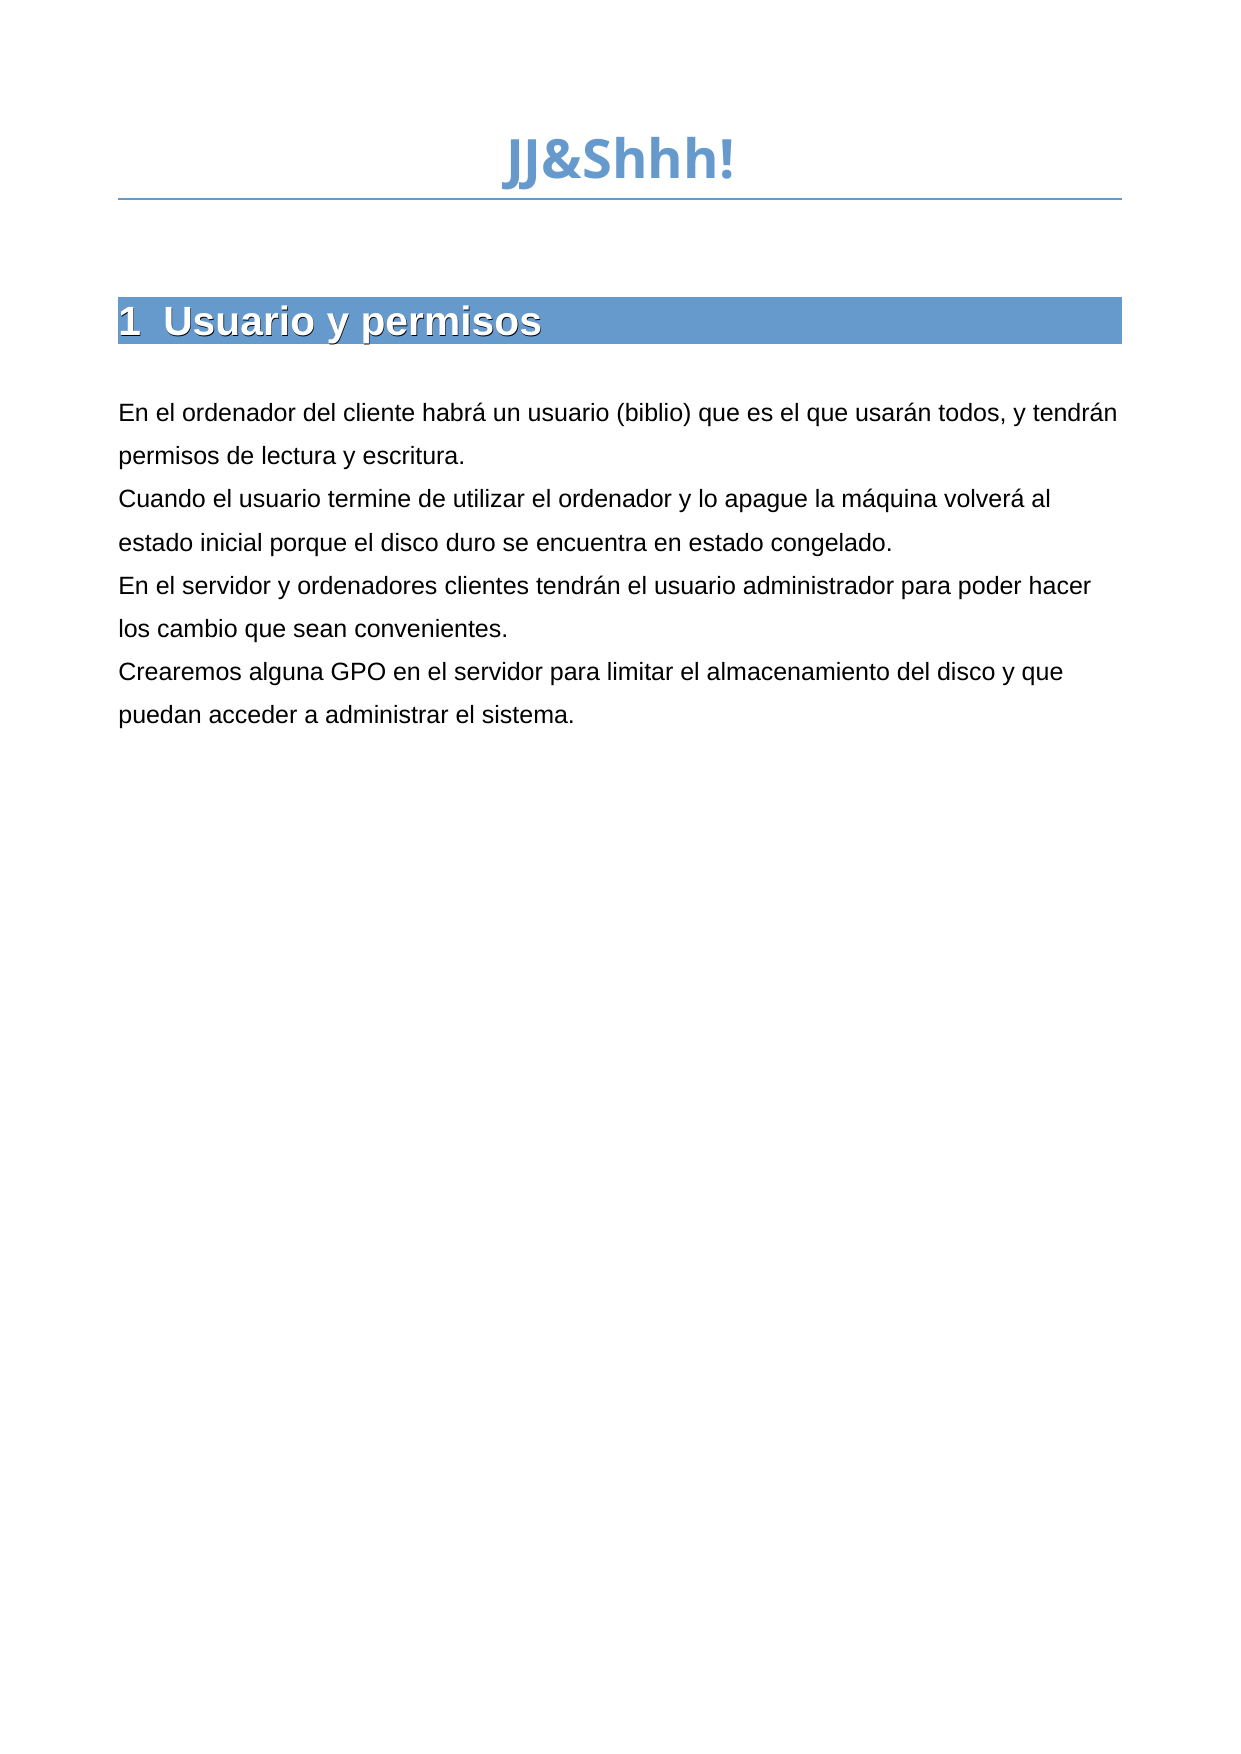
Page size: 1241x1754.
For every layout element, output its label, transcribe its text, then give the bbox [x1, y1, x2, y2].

subtitle Usuario y permisos [118, 297, 1122, 344]
text En el servidor y ordenadores clientes tendrán el usuario administrador para poder hacer los cambio que sean convenientes. [118, 571, 1122, 642]
text Crearemos alguna GPO en el servidor para limitar el almacenamiento del disco y que puedan acceder a administrar el sistema. [118, 657, 1122, 729]
text En el ordenador del cliente habrá un usuario (biblio) que es el que usarán todos, y tendrán permisos de lectura y escritura. [118, 398, 1122, 470]
text Cuando el usuario termine de utilizar el ordenador y lo apague la máquina volverá al estado inicial porque el disco duro se encuentra en estado congelado. [118, 484, 1122, 556]
